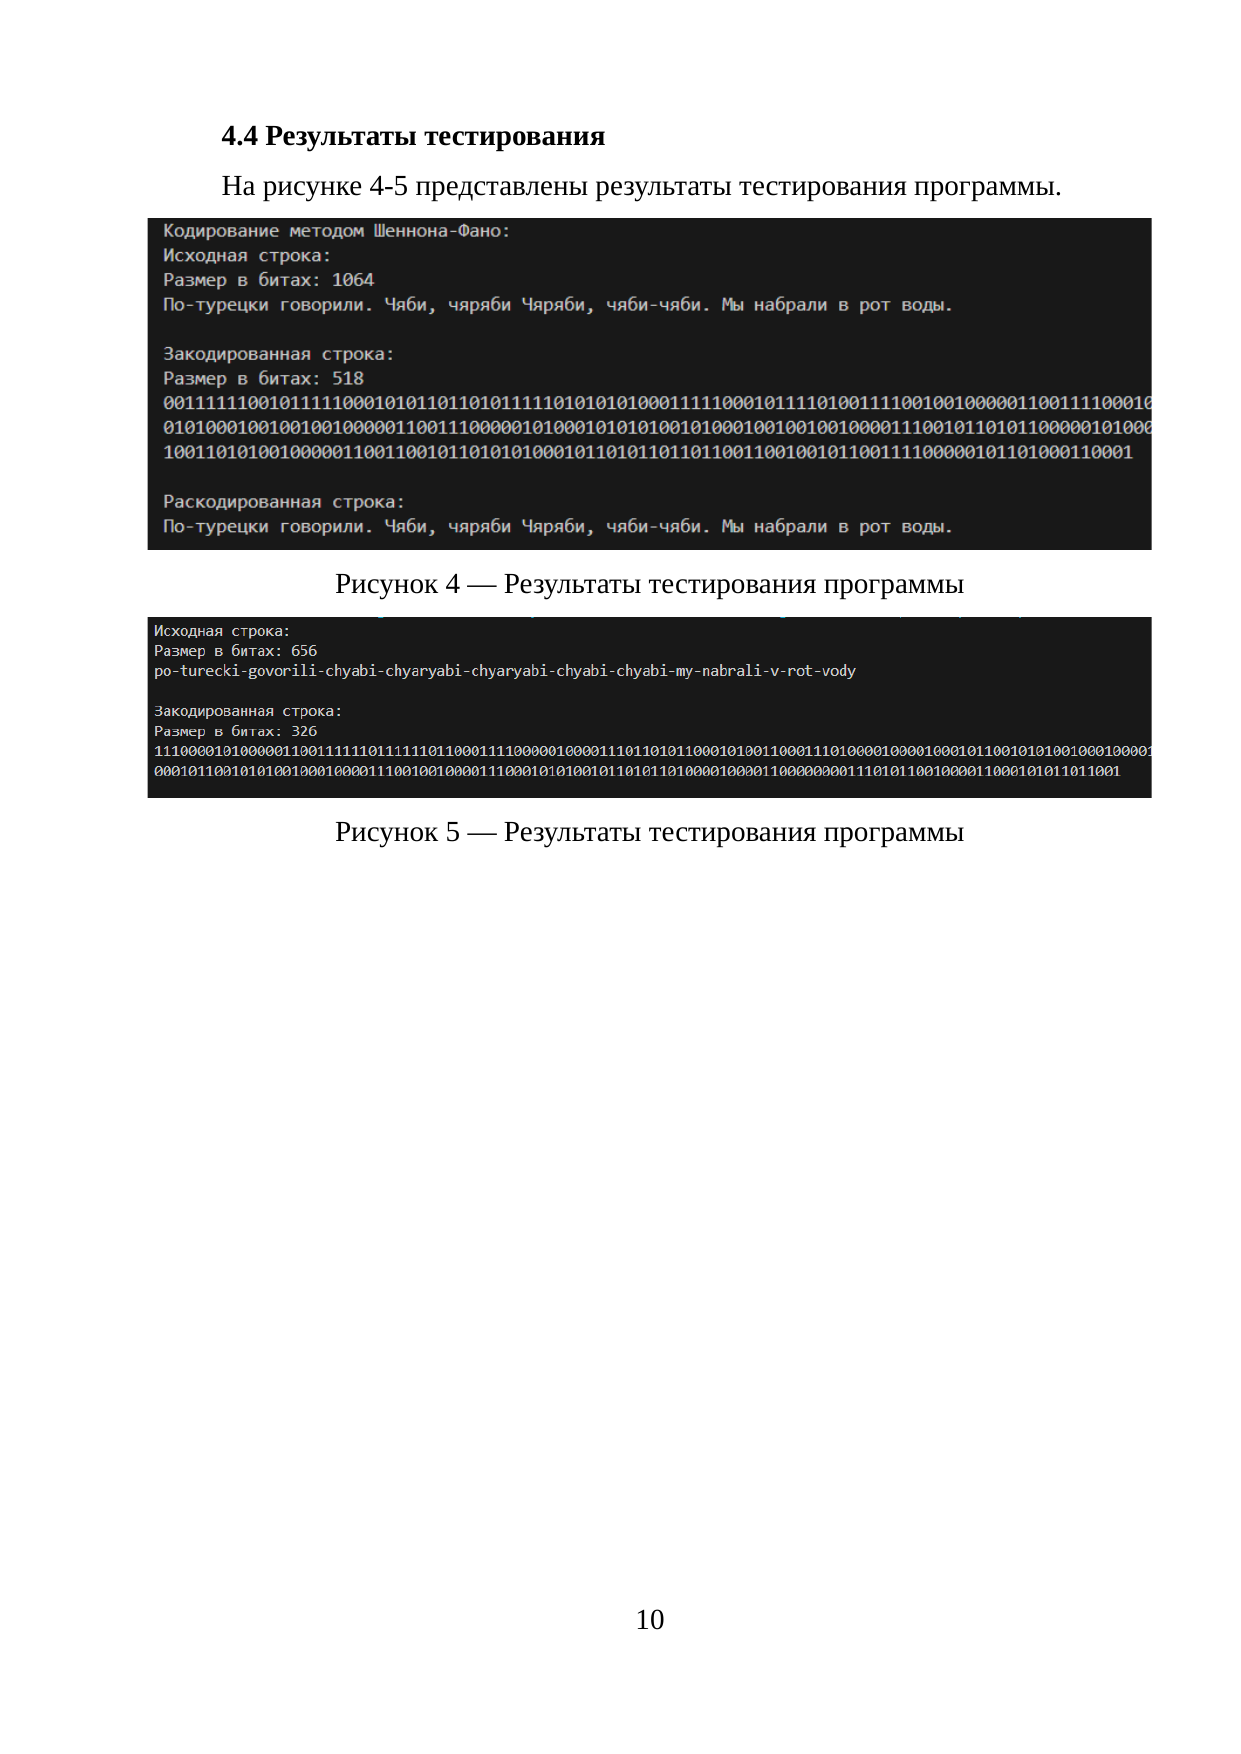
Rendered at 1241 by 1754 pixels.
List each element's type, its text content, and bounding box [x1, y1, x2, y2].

text Рисунок 5 — Результаты тестирования программы [148, 798, 1152, 848]
picture [147, 218, 1152, 550]
text На рисунке 4-5 представлены результаты тестирования программы. [148, 168, 1152, 202]
picture [147, 617, 1152, 798]
subtitle 4.4 Результаты тестирования [148, 118, 1152, 152]
text Рисунок 4 — Результаты тестирования программы [148, 550, 1152, 600]
